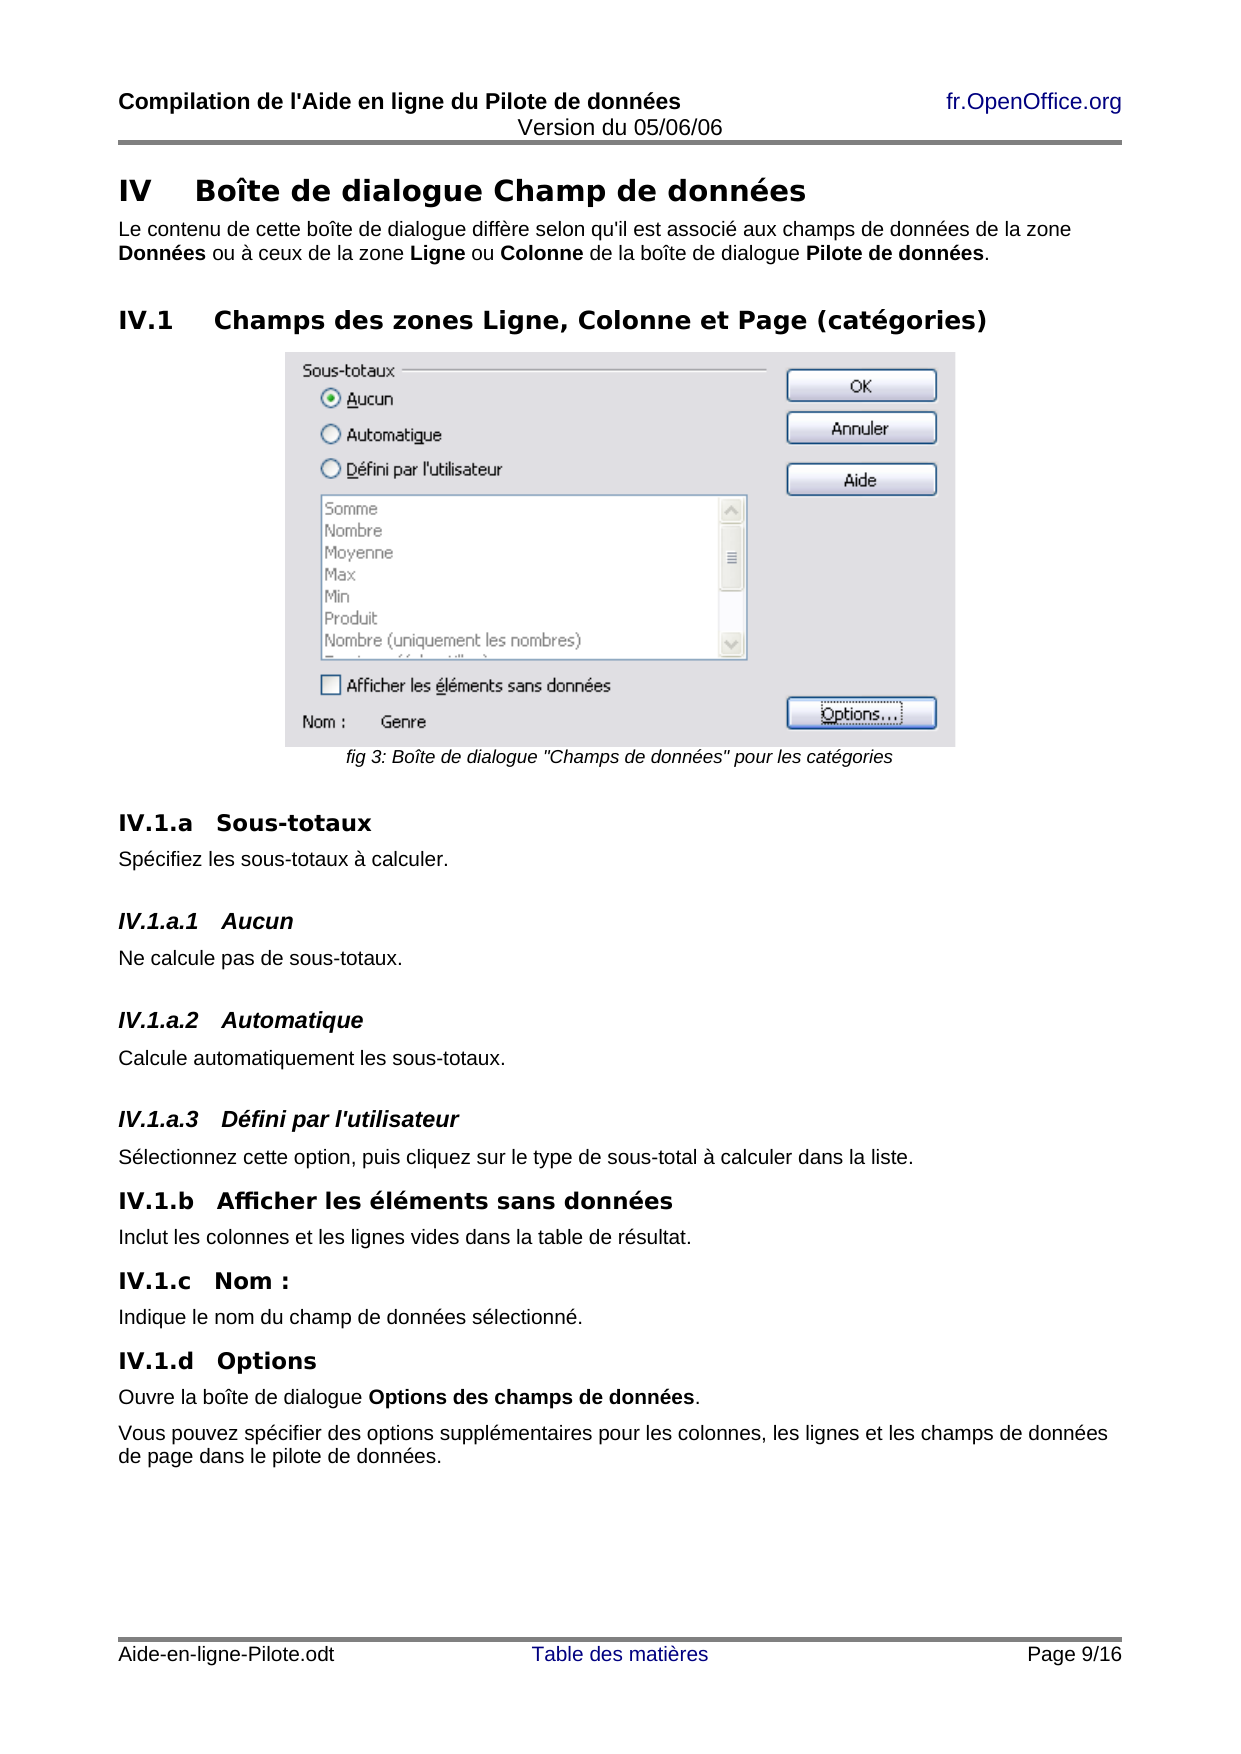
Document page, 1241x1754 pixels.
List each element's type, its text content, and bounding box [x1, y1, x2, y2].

subtitle Aucun [118, 908, 1122, 934]
subtitle Afficher les éléments sans données [118, 1188, 1122, 1215]
text Sélectionnez cette option, puis cliquez sur le type de sous-total à calculer dans la liste. [118, 1145, 1122, 1168]
text Calcule automatiquement les sous-totaux. [118, 1046, 1122, 1069]
text Ouvre la boîte de dialogue Options des champs de données. [118, 1386, 1122, 1409]
picture [285, 352, 956, 747]
text Spécifiez les sous-totaux à calculer. [118, 847, 1122, 871]
subtitle Boîte de dialogue Champ de données [118, 174, 1122, 208]
subtitle Automatique [118, 1007, 1122, 1033]
text Ne calcule pas de sous-totaux. [118, 947, 1122, 970]
subtitle Sous-totaux [118, 810, 1122, 837]
subtitle Options [118, 1348, 1122, 1375]
subtitle Champs des zones Ligne, Colonne et Page (catégories) [118, 306, 1122, 336]
text Le contenu de cette boîte de dialogue diffère selon qu'il est associé aux champs de données de la zone Données ou à ceux de la zone Ligne ou Colonne de la boîte de dialogue Pilote de données. [118, 218, 1122, 264]
text fig 3: Boîte de dialogue "Champs de données" pour les catégories [285, 747, 955, 767]
subtitle Défini par l'utilisateur [118, 1107, 1122, 1133]
text Inclut les colonnes et les lignes vides dans la table de résultat. [118, 1225, 1122, 1249]
text Vous pouvez spécifier des options supplémentaires pour les colonnes, les lignes et les champs de données de page dans le pilote de données. [118, 1421, 1122, 1468]
subtitle Nom : [118, 1268, 1122, 1295]
text Indique le nom du champ de données sélectionné. [118, 1306, 1122, 1329]
